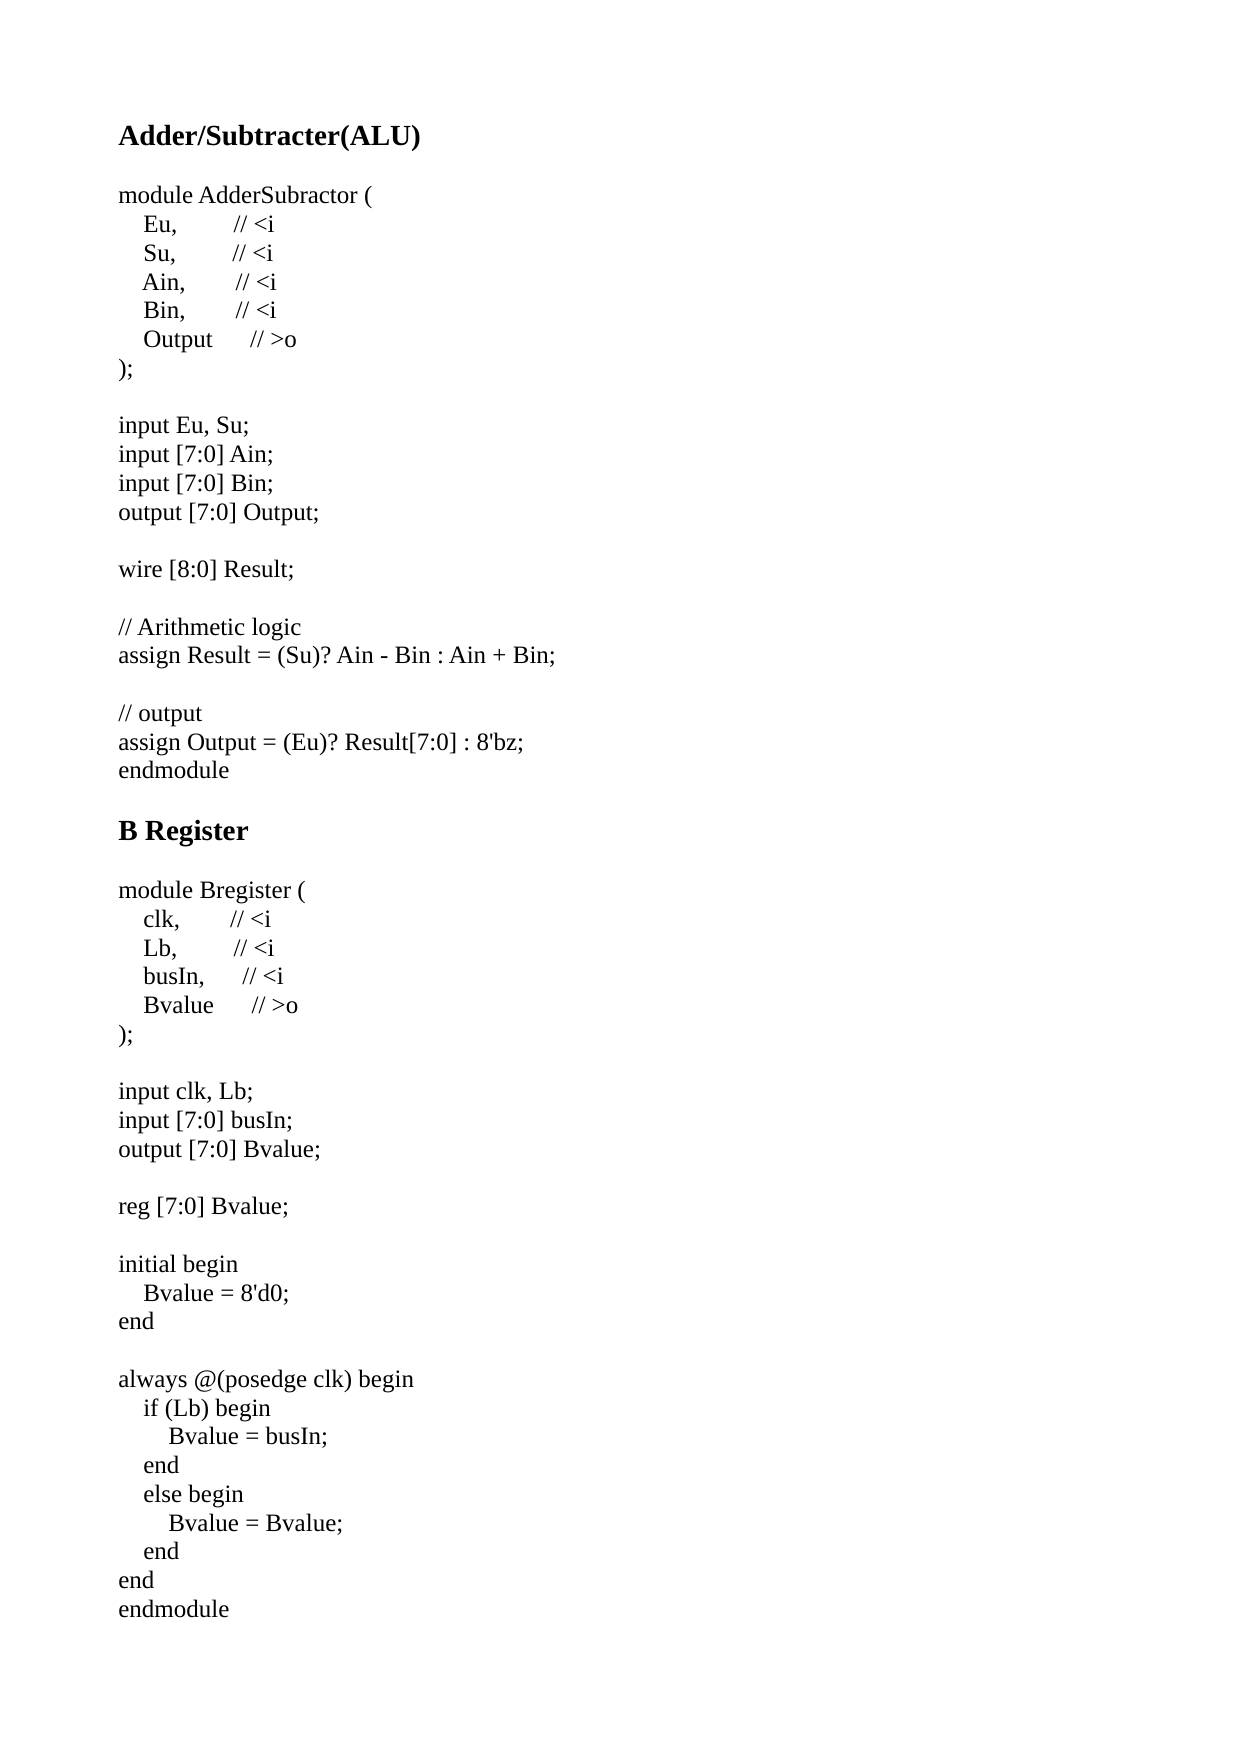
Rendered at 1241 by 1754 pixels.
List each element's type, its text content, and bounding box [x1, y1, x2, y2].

text input clk, Lb; [118, 1076, 1122, 1105]
text assign Output = (Eu)? Result[7:0] : 8'bz; [118, 727, 1122, 755]
text Bvalue = 8'd0; [118, 1278, 1122, 1306]
text clk, // <i [118, 904, 1122, 933]
text ); [118, 353, 1122, 382]
text Eu, // <i [118, 209, 1122, 238]
text input [7:0] busIn; [118, 1105, 1122, 1134]
text input Eu, Su; [118, 410, 1122, 439]
text module AdderSubractor ( [118, 180, 1122, 209]
text endmodule [118, 755, 1122, 784]
text wire [8:0] Result; [118, 554, 1122, 583]
text always @(posedge clk) begin [118, 1364, 1122, 1393]
text Bvalue = Bvalue; [118, 1508, 1122, 1536]
text output [7:0] Bvalue; [118, 1134, 1122, 1163]
text B Register [118, 813, 1122, 846]
text end [118, 1306, 1122, 1335]
text Su, // <i [118, 238, 1122, 267]
text Ain, // <i [118, 267, 1122, 295]
text assign Result = (Su)? Ain - Bin : Ain + Bin; [118, 640, 1122, 669]
text Output // >o [118, 324, 1122, 353]
text input [7:0] Ain; [118, 439, 1122, 468]
text Bvalue // >o [118, 990, 1122, 1019]
text initial begin [118, 1249, 1122, 1278]
text // Arithmetic logic [118, 612, 1122, 640]
text end [118, 1536, 1122, 1565]
text Bvalue = busIn; [118, 1421, 1122, 1450]
text else begin [118, 1479, 1122, 1508]
text end [118, 1450, 1122, 1479]
text Lb, // <i [118, 933, 1122, 961]
text reg [7:0] Bvalue; [118, 1191, 1122, 1220]
text Adder/Subtracter(ALU) [118, 118, 1122, 152]
text Bin, // <i [118, 295, 1122, 324]
text input [7:0] Bin; [118, 468, 1122, 497]
text if (Lb) begin [118, 1393, 1122, 1421]
text end [118, 1565, 1122, 1594]
text module Bregister ( [118, 875, 1122, 904]
text busIn, // <i [118, 961, 1122, 990]
text endmodule [118, 1594, 1122, 1623]
text ); [118, 1019, 1122, 1048]
text output [7:0] Output; [118, 497, 1122, 525]
text // output [118, 698, 1122, 727]
